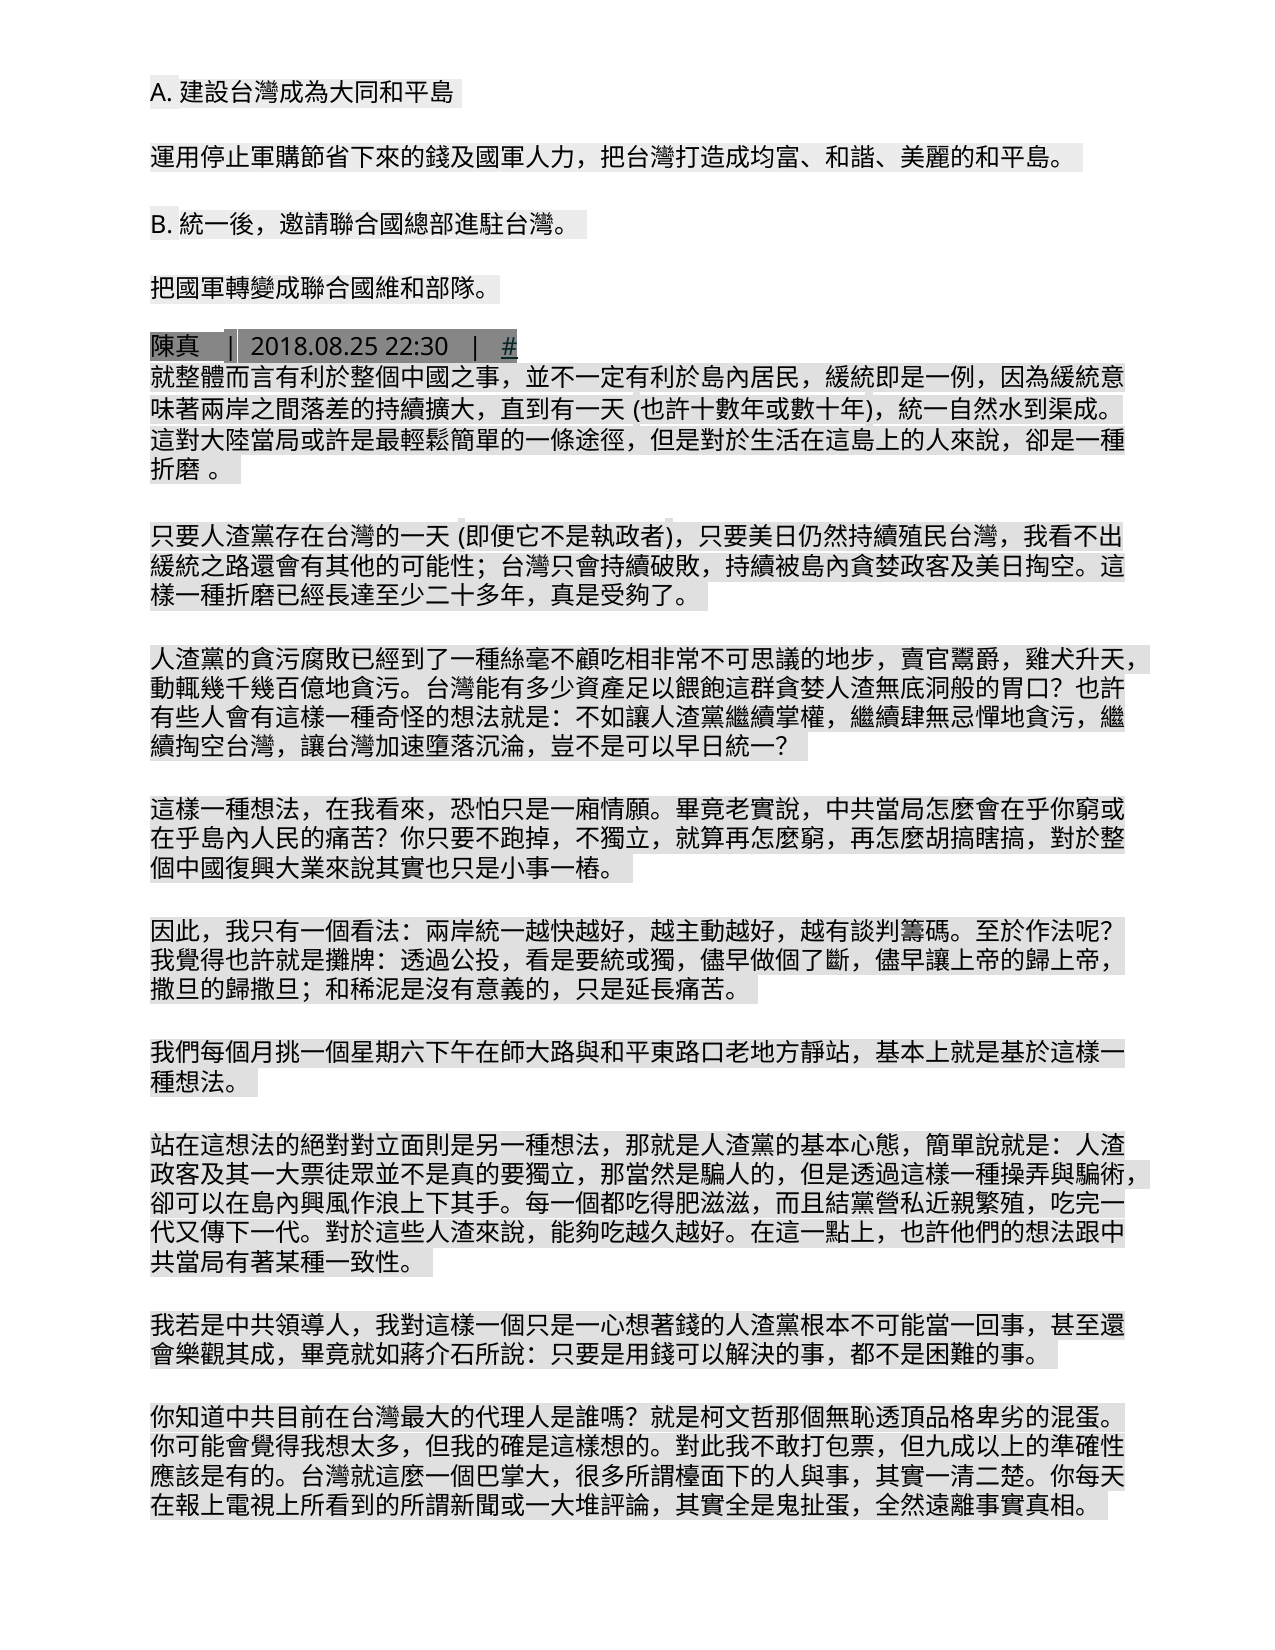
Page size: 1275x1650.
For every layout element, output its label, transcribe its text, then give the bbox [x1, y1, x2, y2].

text A. 建設台灣成為大同和平島 運用停止軍購節省下來的錢及國軍人力，把台灣打造成均富、和諧、美麗的和平島。 B. 統一後，邀請聯合國總部進駐台灣。 把國軍轉變成聯合國維和部隊。 [150, 75, 1125, 304]
text 就整體而言有利於整個中國之事，並不一定有利於島內居民，緩統即是一例，因為緩統意味著兩岸之間落差的持續擴大，直到有一天 (也許十數年或數十年)，統一自然水到渠成。這對大陸當局或許是最輕鬆簡單的一條途徑，但是對於生活在這島上的人來說，卻是一種折磨 。 只要人渣黨存在台灣的一天 (即便它不是執政者)，只要美日仍然持續殖民台灣，我看不出緩統之路還會有其他的可能性；台灣只會持續破敗，持續被島內貪婪政客及美日掏空。這樣一種折磨已經長達至少二十多年，真是受夠了。 人渣黨的貪污腐敗已經到了一種絲毫不顧吃相非常不可思議的地步，賣官鬻爵，雞犬升天，動輒幾千幾百億地貪污。台灣能有多少資產足以餵飽這群貪婪人渣無底洞般的胃口？也許有些人會有這樣一種奇怪的想法就是：不如讓人渣黨繼續掌權，繼續肆無忌憚地貪污，繼續掏空台灣，讓台灣加速墮落沉淪，豈不是可以早日統一？ 這樣一種想法，在我看來，恐怕只是一廂情願。畢竟老實說，中共當局怎麼會在乎你窮或在乎島內人民的痛苦？你只要不跑掉，不獨立，就算再怎麼窮，再怎麼胡搞瞎搞，對於整個中國復興大業來說其實也只是小事一樁。 因此，我只有一個看法：兩岸統一越快越好，越主動越好，越有談判籌碼。至於作法呢？我覺得也許就是攤牌：透過公投，看是要統或獨，儘早做個了斷，儘早讓上帝的歸上帝，撒旦的歸撒旦；和稀泥是沒有意義的，只是延長痛苦。 我們每個月挑一個星期六下午在師大路與和平東路口老地方靜站，基本上就是基於這樣一種想法。 站在這想法的絕對對立面則是另一種想法，那就是人渣黨的基本心態，簡單說就是：人渣政客及其一大票徒眾並不是真的要獨立，那當然是騙人的，但是透過這樣一種操弄與騙術，卻可以在島內興風作浪上下其手。每一個都吃得肥滋滋，而且結黨營私近親繁殖，吃完一代又傳下一代。對於這些人渣來說，能夠吃越久越好。在這一點上，也許他們的想法跟中共當局有著某種一致性。 我若是中共領導人，我對這樣一個只是一心想著錢的人渣黨根本不可能當一回事，甚至還會樂觀其成，畢竟就如蔣介石所說：只要是用錢可以解決的事，都不是困難的事。 你知道中共目前在台灣最大的代理人是誰嗎？就是柯文哲那個無恥透頂品格卑劣的混蛋。你可能會覺得我想太多，但我的確是這樣想的。對此我不敢打包票，但九成以上的準確性應該是有的。台灣就這麼一個巴掌大，很多所謂檯面下的人與事，其實一清二楚。你每天在報上電視上所看到的所謂新聞或一大堆評論，其實全是鬼扯蛋，全然遠離事實真相。 就比方說舉個例，至少在雲嘉南屏東等地，執政者是誰呢？當然就是黑道(與黑白兩道通吃的財團)，不折不扣殺人放火包娼包賭的黑道。至於政治人物，只是黑道的一個小弟，一隻走狗而已。難道這是秘密嗎？當然不是。你倒是應該說：難道會有圈內人不知道這些基本事實嗎？可是，對此，你敢再多講一些嗎？我是不太敢的。這就是台灣所謂神聖民主的真實面貌。 回到無恥齷齪的柯文哲。由此你也可以發現這樣一個原則：我們就算再怎麼熱愛祖國熱愛黨，畢竟仍然必須是個自由人，不能一切都 "黨說了算"。政治在一種所謂大架構的集體利益底下，諸如這類所謂小是小非，相對來講自然微不足道，只要有利於更大的目標，支持一個人渣又何妨？可是，並不是 "所有人" 都應該要有這樣一種信奉功利主義(utilitarianism)的集體精神。 一如文法，規範了日常語言，但有一種東西叫做詩，不受文法規範，不走集體路線，不打算盤。也許正是這樣一種站在風口浪尖不合文法的東西，恰恰保存了語言應有的本質，使之得以持續演變而不致滅頂。 [150, 363, 1125, 1554]
text 陳真 | 2018.08.25 22:30 | # [150, 329, 1125, 363]
